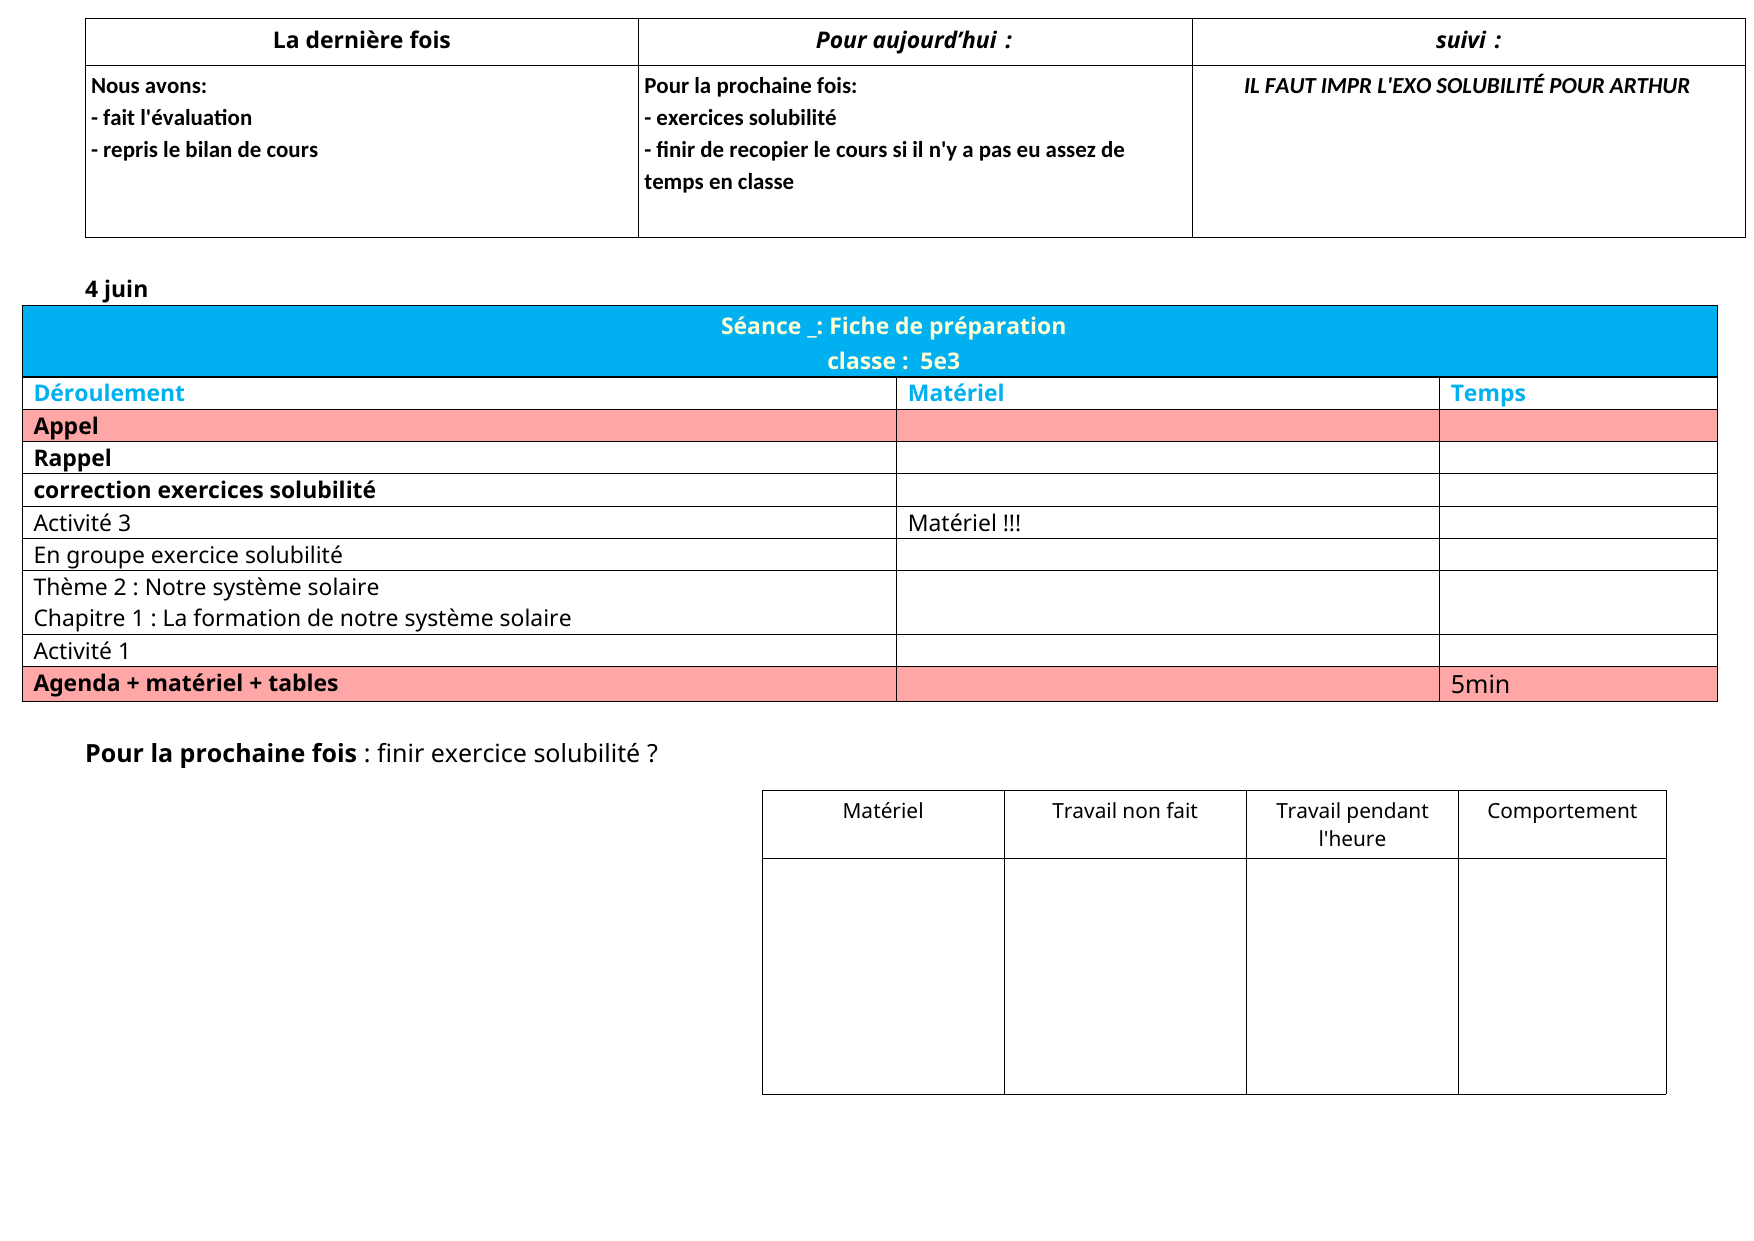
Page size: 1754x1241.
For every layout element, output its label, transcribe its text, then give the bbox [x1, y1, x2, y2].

table_cell correction exercices solubilité [23, 474, 896, 506]
table_header suivi : [1193, 19, 1745, 65]
table_cell Temps [1440, 378, 1717, 409]
table_header Travail non fait [1005, 791, 1246, 858]
table_cell [1440, 571, 1717, 634]
table_cell [897, 410, 1439, 441]
table_cell Appel [23, 410, 896, 441]
table_header Matériel [763, 791, 1004, 858]
table_cell Activité 1 [23, 635, 896, 666]
text 4 juin [85, 273, 1754, 304]
table_cell [897, 667, 1439, 701]
table_cell [1440, 507, 1717, 538]
table_cell [897, 635, 1439, 666]
table_cell Matériel [897, 378, 1439, 409]
table_cell [1459, 859, 1666, 1094]
table_header Séance _: Fiche de préparation classe : 5e3 [23, 306, 1717, 376]
table_cell Déroulement [23, 378, 896, 409]
table_cell [1440, 410, 1717, 441]
table_cell [897, 571, 1439, 634]
table_cell [897, 539, 1439, 570]
table_cell 5min [1440, 667, 1717, 701]
table_header Travail pendant l'heure [1247, 791, 1458, 858]
table_cell [1247, 859, 1458, 1094]
table_cell [897, 474, 1439, 506]
text Pour la prochaine fois : finir exercice solubilité ? [85, 736, 1745, 770]
table_cell [1440, 539, 1717, 570]
table_cell Activité 3 [23, 507, 896, 538]
table_cell Nous avons: - fait l'évaluation - repris le bilan de cours [86, 66, 638, 237]
table_cell [1440, 474, 1717, 506]
table_cell [1440, 442, 1717, 473]
table_header Pour aujourd’hui : [639, 19, 1192, 65]
table_cell [763, 859, 1004, 1094]
table_cell Thème 2 : Notre système solaire Chapitre 1 : La formation de notre système solaire [23, 571, 896, 634]
table_cell [1440, 635, 1717, 666]
table_cell Pour la prochaine fois: - exercices solubilité - finir de recopier le cours si il n'y a pas eu assez de temps en classe [639, 66, 1192, 237]
table_cell IL FAUT IMPR L'EXO SOLUBILITÉ POUR ARTHUR [1193, 66, 1745, 237]
table_cell [897, 442, 1439, 473]
table_cell Agenda + matériel + tables [23, 667, 896, 701]
table_header La dernière fois [86, 19, 638, 65]
table_cell Matériel !!! [897, 507, 1439, 538]
table_cell [1005, 859, 1246, 1094]
table_header Comportement [1459, 791, 1666, 858]
table_cell En groupe exercice solubilité [23, 539, 896, 570]
table_cell Rappel [23, 442, 896, 473]
